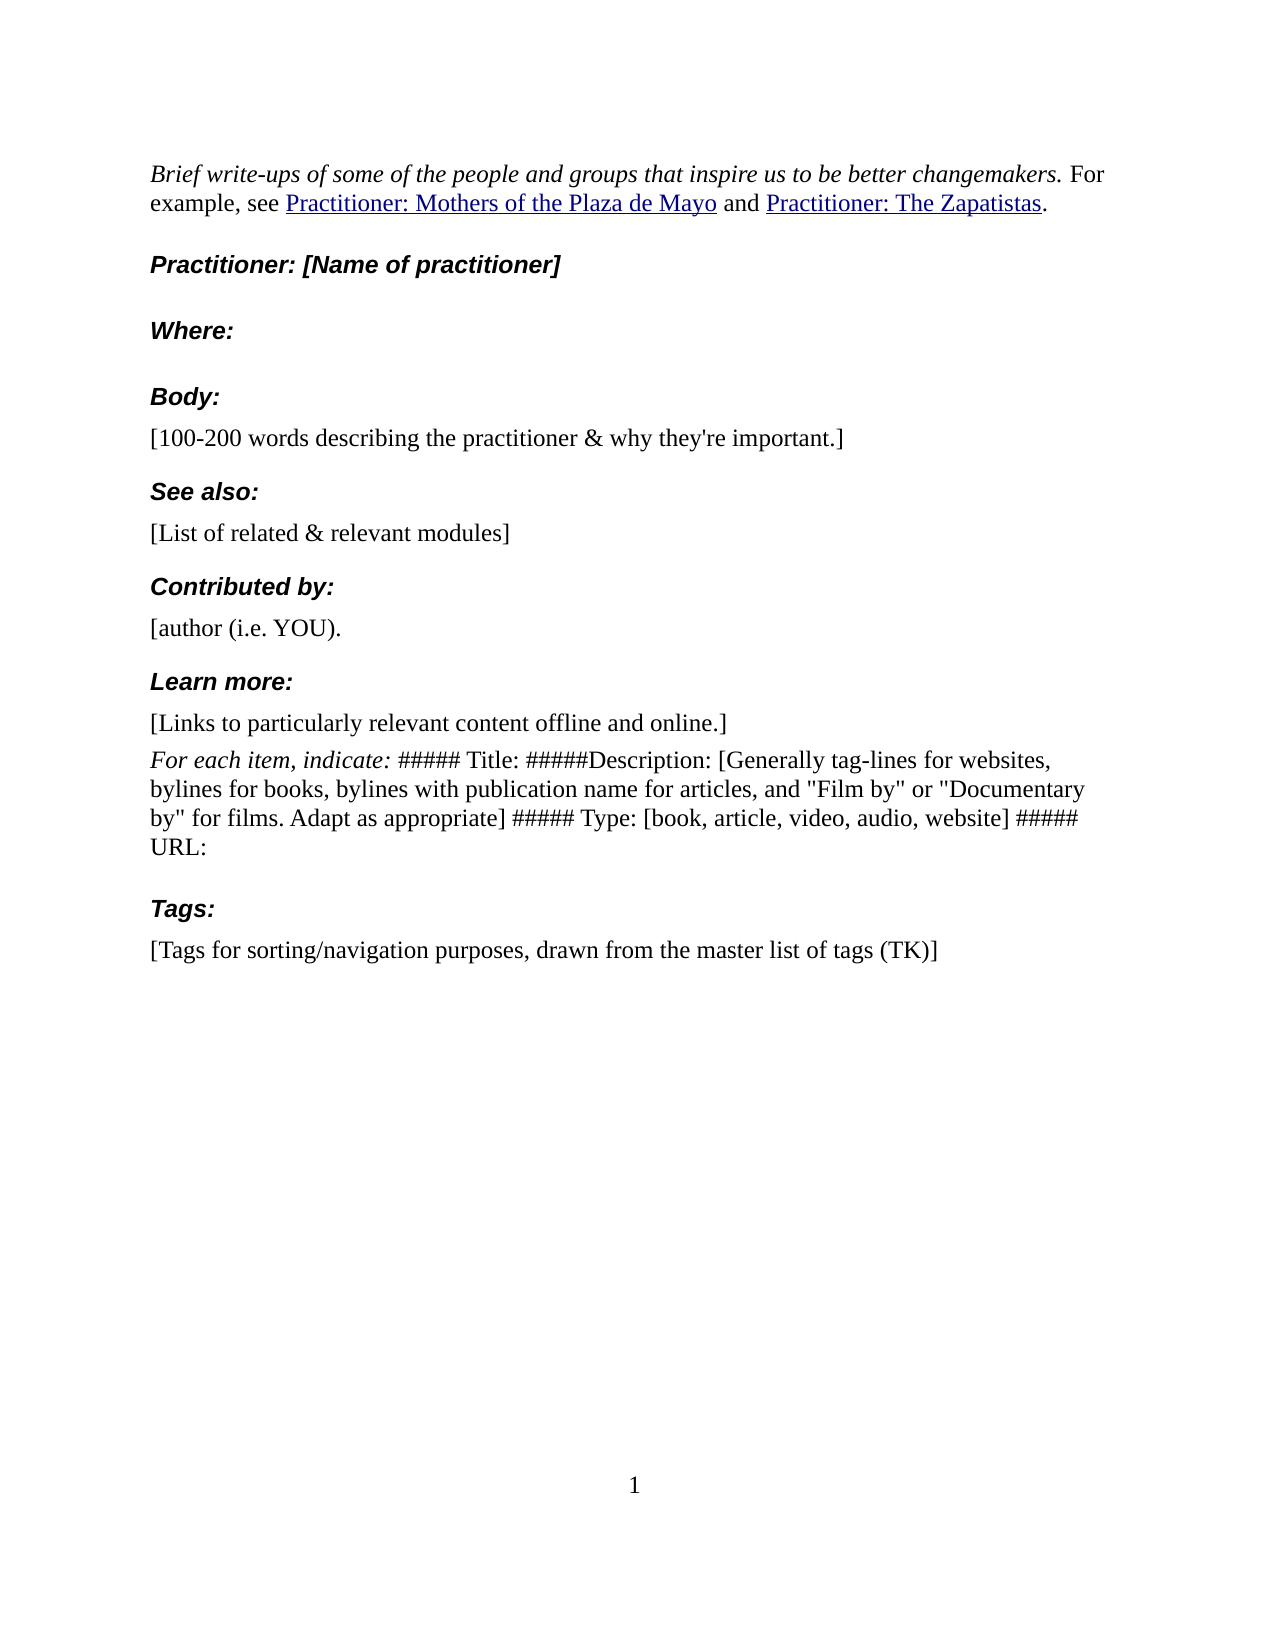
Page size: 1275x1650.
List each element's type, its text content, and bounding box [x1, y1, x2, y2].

text For each item, indicate: ##### Title: #####Description: [Generally tag-lines for websites, bylines for books, bylines with publication name for articles, and "Film by" or "Documentary by" for films. Adapt as appropriate] ##### Type: [book, article, video, audio, website] ##### URL: [150, 746, 1125, 861]
subtitle See also: [150, 477, 1125, 506]
text [Tags for sorting/navigation purposes, drawn from the master list of tags (TK)] [150, 936, 1125, 964]
text [Links to particularly relevant content offline and online.] [150, 708, 1125, 737]
subtitle Tags: [150, 894, 1125, 923]
text [List of related & relevant modules] [150, 518, 1125, 547]
subtitle Learn more: [150, 667, 1125, 695]
text [100-200 words describing the practitioner & why they're important.] [150, 423, 1125, 452]
subtitle Body: [150, 382, 1125, 411]
subtitle Contributed by: [150, 572, 1125, 601]
text [author (i.e. YOU). [150, 613, 1125, 642]
subtitle Practitioner: [Name of practitioner] [150, 250, 1125, 279]
text Brief write-ups of some of the people and groups that inspire us to be better changemakers. For example, see Practitioner: Mothers of the Plaza de Mayo and Practitioner: The Zapatistas. [150, 159, 1125, 216]
subtitle Where: [150, 316, 1125, 345]
